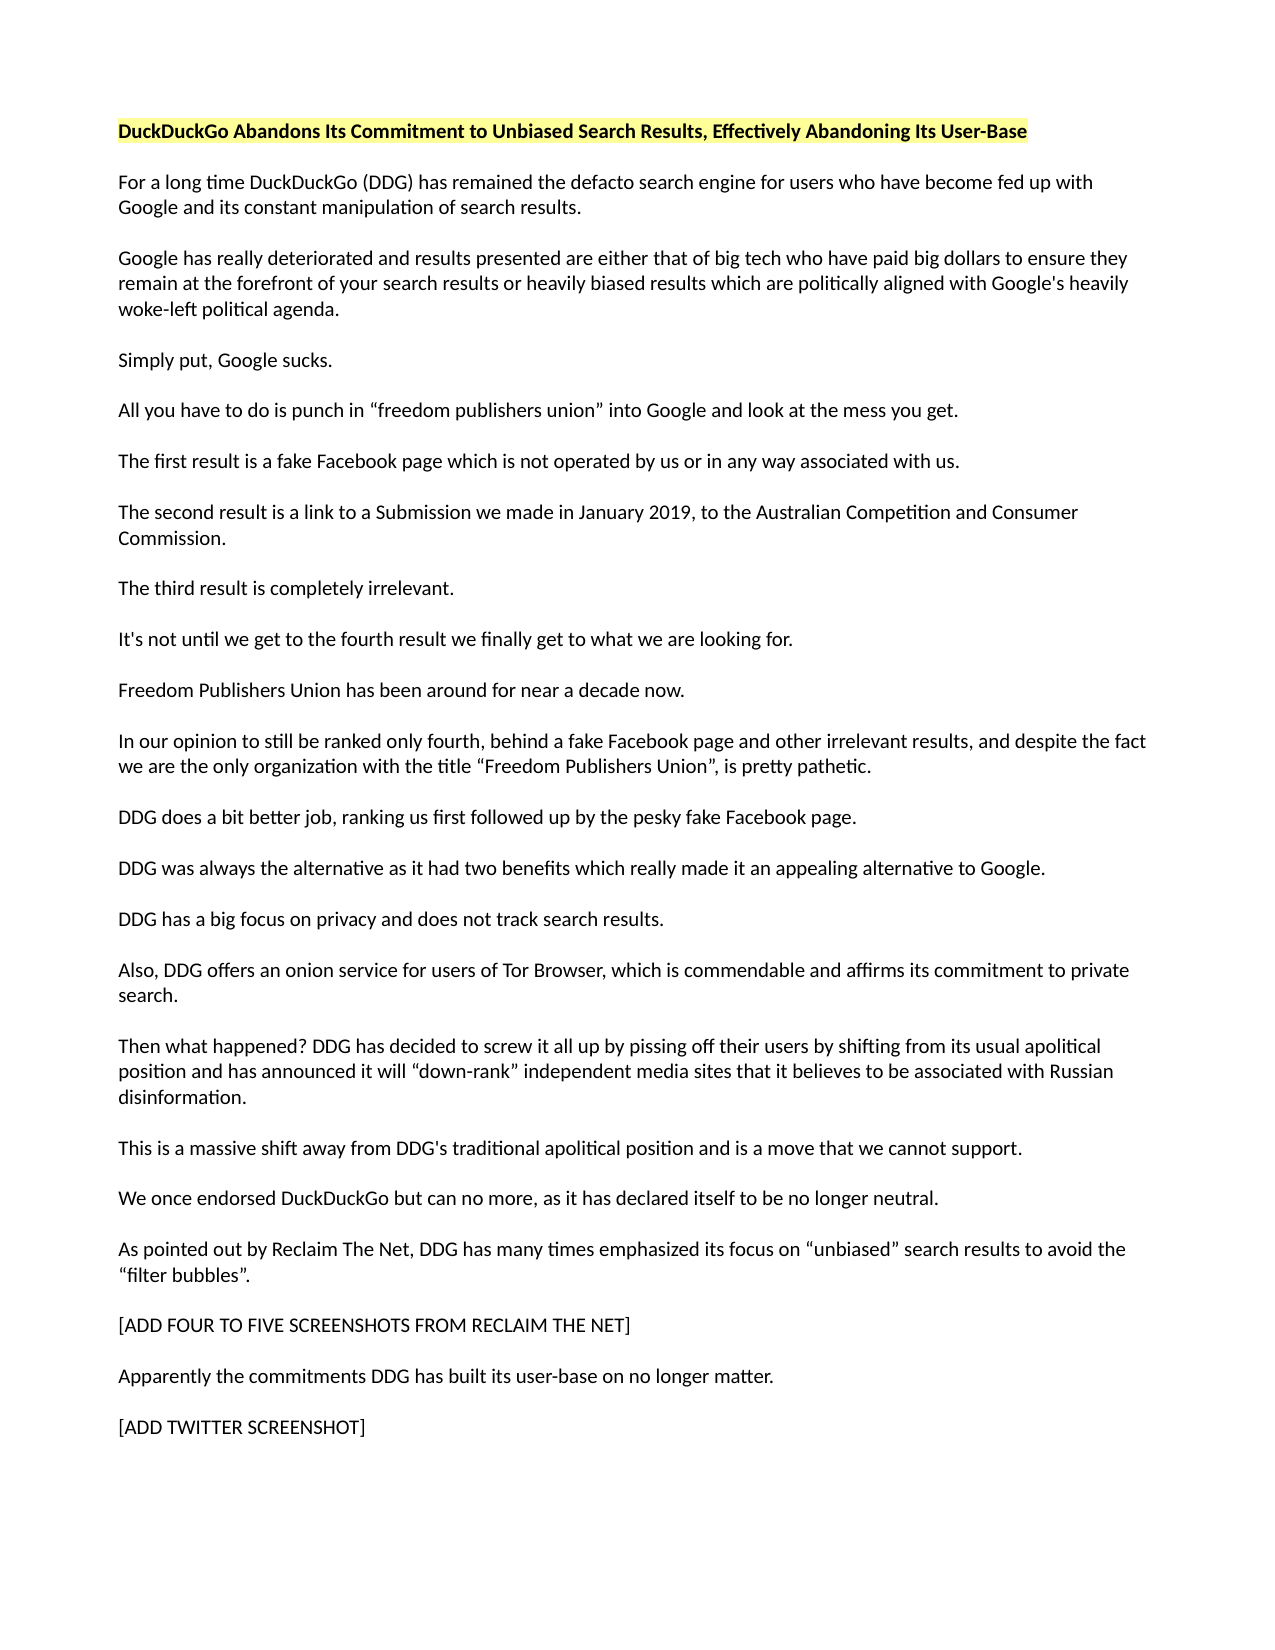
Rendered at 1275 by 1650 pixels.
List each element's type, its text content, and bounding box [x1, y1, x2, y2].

text DuckDuckGo Abandons Its Commitment to Unbiased Search Results, Effectively Abandoning Its User-Base [118, 118, 1157, 143]
text Then what happened? DDG has decided to screw it all up by pissing off their users by shifting from its usual apolitical position and has announced it will “down-rank” independent media sites that it believes to be associated with Russian disinformation. [118, 1033, 1157, 1109]
text The first result is a fake Facebook page which is not operated by us or in any way associated with us. [118, 448, 1157, 474]
text The third result is completely irrelevant. [118, 576, 1157, 601]
text Google has really deteriorated and results presented are either that of big tech who have paid big dollars to ensure they remain at the forefront of your search results or heavily biased results which are politically aligned with Google's heavily woke-left political agenda. [118, 245, 1157, 321]
text It's not until we get to the fourth result we finally get to what we are looking for. [118, 626, 1157, 652]
text DDG has a big focus on privacy and does not track search results. [118, 906, 1157, 931]
text The second result is a link to a Submission we made in January 2019, to the Australian Competition and Consumer Commission. [118, 499, 1157, 550]
text Freedom Publishers Union has been around for near a decade now. [118, 677, 1157, 703]
text As pointed out by Reclaim The Net, DDG has many times emphasized its focus on “unbiased” search results to avoid the “filter bubbles”. [118, 1236, 1157, 1287]
text DDG does a bit better job, ranking us first followed up by the pesky fake Facebook page. [118, 804, 1157, 830]
text [ADD FOUR TO FIVE SCREENSHOTS FROM RECLAIM THE NET] [118, 1313, 1157, 1338]
text We once endorsed DuckDuckGo but can no more, as it has declared itself to be no longer neutral. [118, 1186, 1157, 1211]
text Also, DDG offers an onion service for users of Tor Browser, which is commendable and affirms its commitment to private search. [118, 957, 1157, 1008]
text For a long time DuckDuckGo (DDG) has remained the defacto search engine for users who have become fed up with Google and its constant manipulation of search results. [118, 169, 1157, 220]
text Simply put, Google sucks. [118, 347, 1157, 372]
text Apparently the commitments DDG has built its user-base on no longer matter. [118, 1363, 1157, 1389]
text [ADD TWITTER SCREENSHOT] [118, 1414, 1157, 1440]
text DDG was always the alternative as it had two benefits which really made it an appealing alternative to Google. [118, 855, 1157, 881]
text All you have to do is punch in “freedom publishers union” into Google and look at the mess you get. [118, 398, 1157, 423]
text This is a massive shift away from DDG's traditional apolitical position and is a move that we cannot support. [118, 1135, 1157, 1160]
text In our opinion to still be ranked only fourth, behind a fake Facebook page and other irrelevant results, and despite the fact we are the only organization with the title “Freedom Publishers Union”, is pretty pathetic. [118, 728, 1157, 779]
